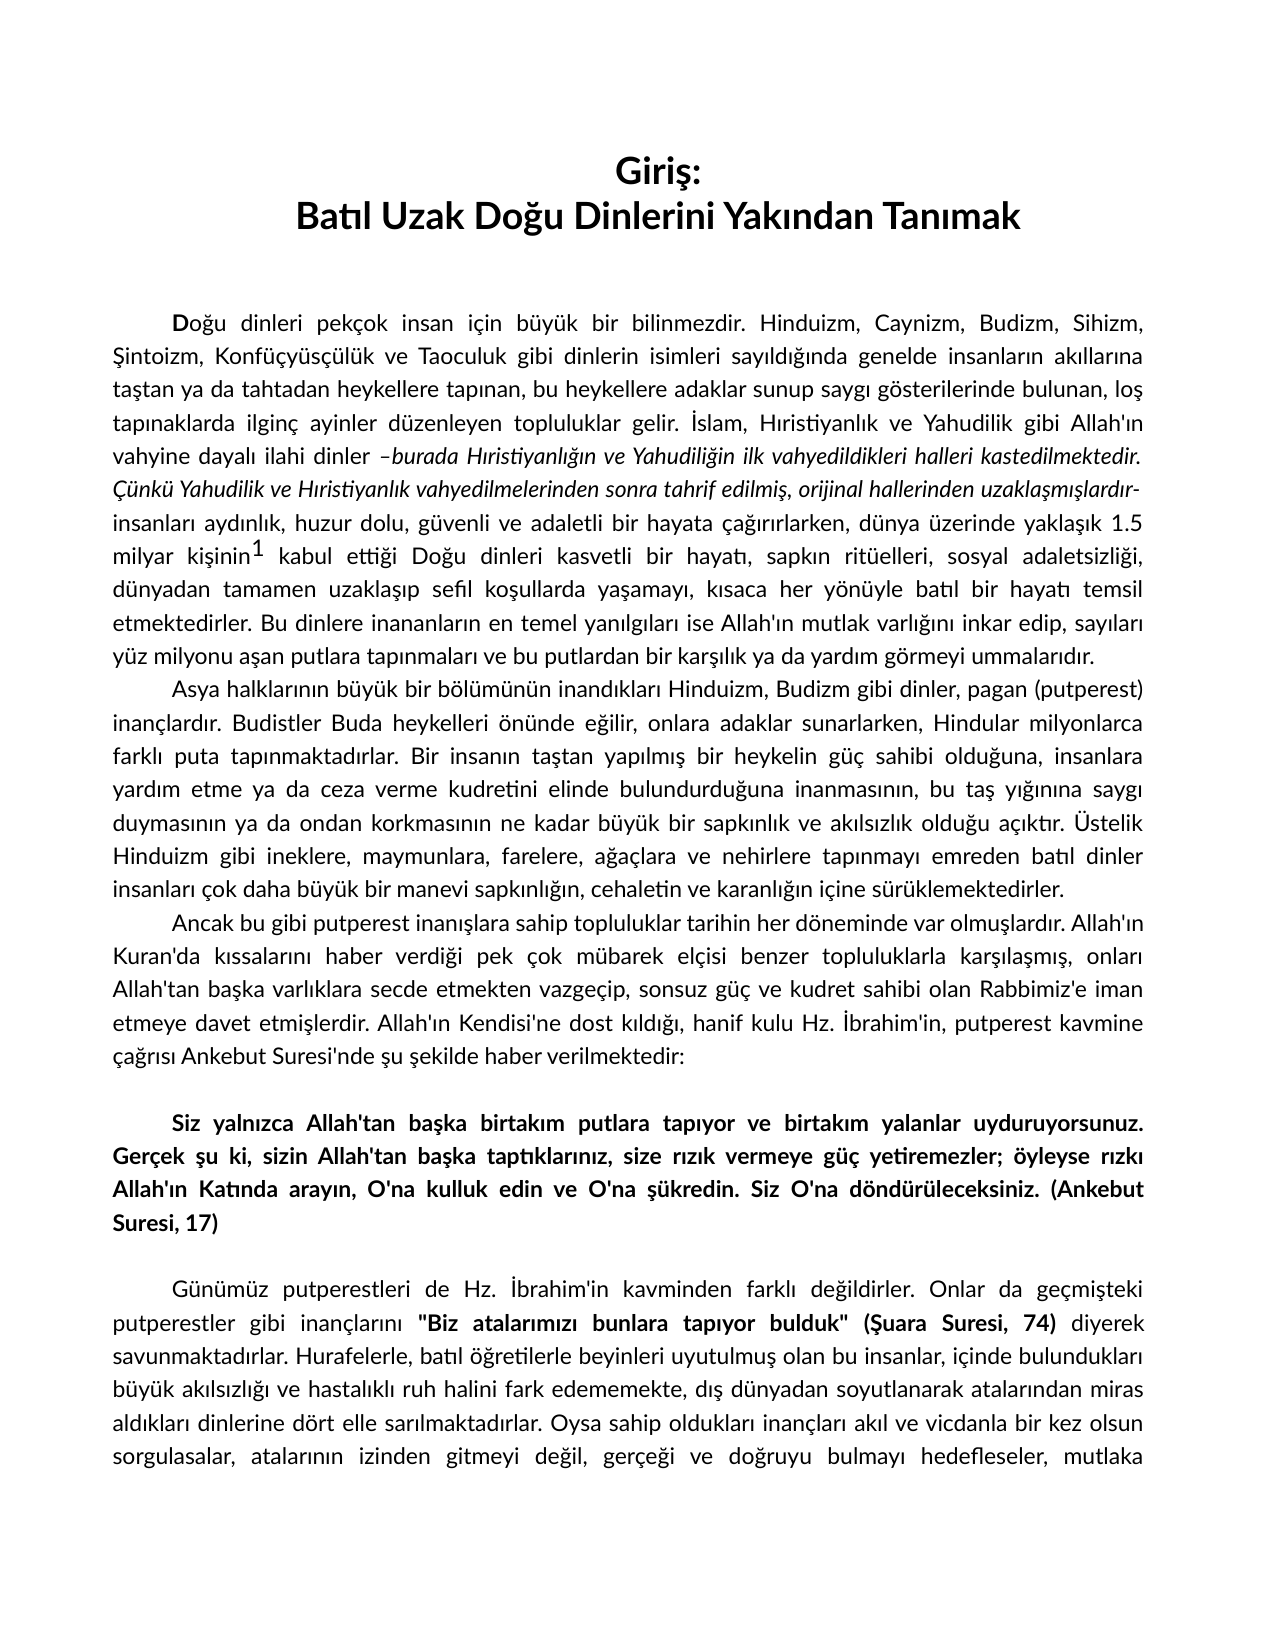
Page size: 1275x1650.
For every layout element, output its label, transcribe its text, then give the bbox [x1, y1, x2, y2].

text Giriş: [112, 148, 1145, 193]
text Batıl Uzak Doğu Dinlerini Yakından Tanımak [112, 193, 1145, 238]
text Doğu dinleri pekçok insan için büyük bir bilinmezdir. Hinduizm, Caynizm, Budizm, Sihizm, Şintoizm, Konfüçyüsçülük ve Taoculuk gibi dinlerin isimleri sayıldığında genelde insanların akıllarına taştan ya da tahtadan heykellere tapınan, bu heykellere adaklar sunup saygı gösterilerinde bulunan, loş tapınaklarda ilginç ayinler düzenleyen topluluklar gelir. İslam, Hıristiyanlık ve Yahudilik gibi Allah'ın vahyine dayalı ilahi dinler –burada Hıristiyanlığın ve Yahudiliğin ilk vahyedildikleri halleri kastedilmektedir. Çünkü Yahudilik ve Hıristiyanlık vahyedilmelerinden sonra tahrif edilmiş, orijinal hallerinden uzaklaşmışlardır- insanları aydınlık, huzur dolu, güvenli ve adaletli bir hayata çağırırlarken, dünya üzerinde yaklaşık 1.5 milyar kişinin1 kabul ettiği Doğu dinleri kasvetli bir hayatı, sapkın ritüelleri, sosyal adaletsizliği, dünyadan tamamen uzaklaşıp sefil koşullarda yaşamayı, kısaca her yönüyle batıl bir hayatı temsil etmektedirler. Bu dinlere inananların en temel yanılgıları ise Allah'ın mutlak varlığını inkar edip, sayıları yüz milyonu aşan putlara tapınmaları ve bu putlardan bir karşılık ya da yardım görmeyi ummalarıdır. [112, 304, 1145, 671]
text Asya halklarının büyük bir bölümünün inandıkları Hinduizm, Budizm gibi dinler, pagan (putperest) inançlardır. Budistler Buda heykelleri önünde eğilir, onlara adaklar sunarlarken, Hindular milyonlarca farklı puta tapınmaktadırlar. Bir insanın taştan yapılmış bir heykelin güç sahibi olduğuna, insanlara yardım etme ya da ceza verme kudretini elinde bulundurduğuna inanmasının, bu taş yığınına saygı duymasının ya da ondan korkmasının ne kadar büyük bir sapkınlık ve akılsızlık olduğu açıktır. Üstelik Hinduizm gibi ineklere, maymunlara, farelere, ağaçlara ve nehirlere tapınmayı emreden batıl dinler insanları çok daha büyük bir manevi sapkınlığın, cehaletin ve karanlığın içine sürüklemektedirler. [112, 671, 1145, 904]
text Siz yalnızca Allah'tan başka birtakım putlara tapıyor ve birtakım yalanlar uyduruyorsunuz. Gerçek şu ki, sizin Allah'tan başka taptıklarınız, size rızık vermeye güç yetiremezler; öyleyse rızkı Allah'ın Katında arayın, O'na kulluk edin ve O'na şükredin. Siz O'na döndürüleceksiniz. (Ankebut Suresi, 17) [112, 1104, 1145, 1238]
text Ancak bu gibi putperest inanışlara sahip topluluklar tarihin her döneminde var olmuşlardır. Allah'ın Kuran'da kıssalarını haber verdiği pek çok mübarek elçisi benzer topluluklarla karşılaşmış, onları Allah'tan başka varlıklara secde etmekten vazgeçip, sonsuz güç ve kudret sahibi olan Rabbimiz'e iman etmeye davet etmişlerdir. Allah'ın Kendisi'ne dost kıldığı, hanif kulu Hz. İbrahim'in, putperest kavmine çağrısı Ankebut Suresi'nde şu şekilde haber verilmektedir: [112, 904, 1145, 1071]
text Günümüz putperestleri de Hz. İbrahim'in kavminden farklı değildirler. Onlar da geçmişteki putperestler gibi inançlarını "Biz atalarımızı bunlara tapıyor bulduk" (Şuara Suresi, 74) diyerek savunmaktadırlar. Hurafelerle, batıl öğretilerle beyinleri uyutulmuş olan bu insanlar, içinde bulundukları büyük akılsızlığı ve hastalıklı ruh halini fark edememekte, dış dünyadan soyutlanarak atalarından miras aldıkları dinlerine dört elle sarılmaktadırlar. Oysa sahip oldukları inançları akıl ve vicdanla bir kez olsun sorgulasalar, atalarının izinden gitmeyi değil, gerçeği ve doğruyu bulmayı hedefleseler, mutlaka [112, 1271, 1145, 1471]
